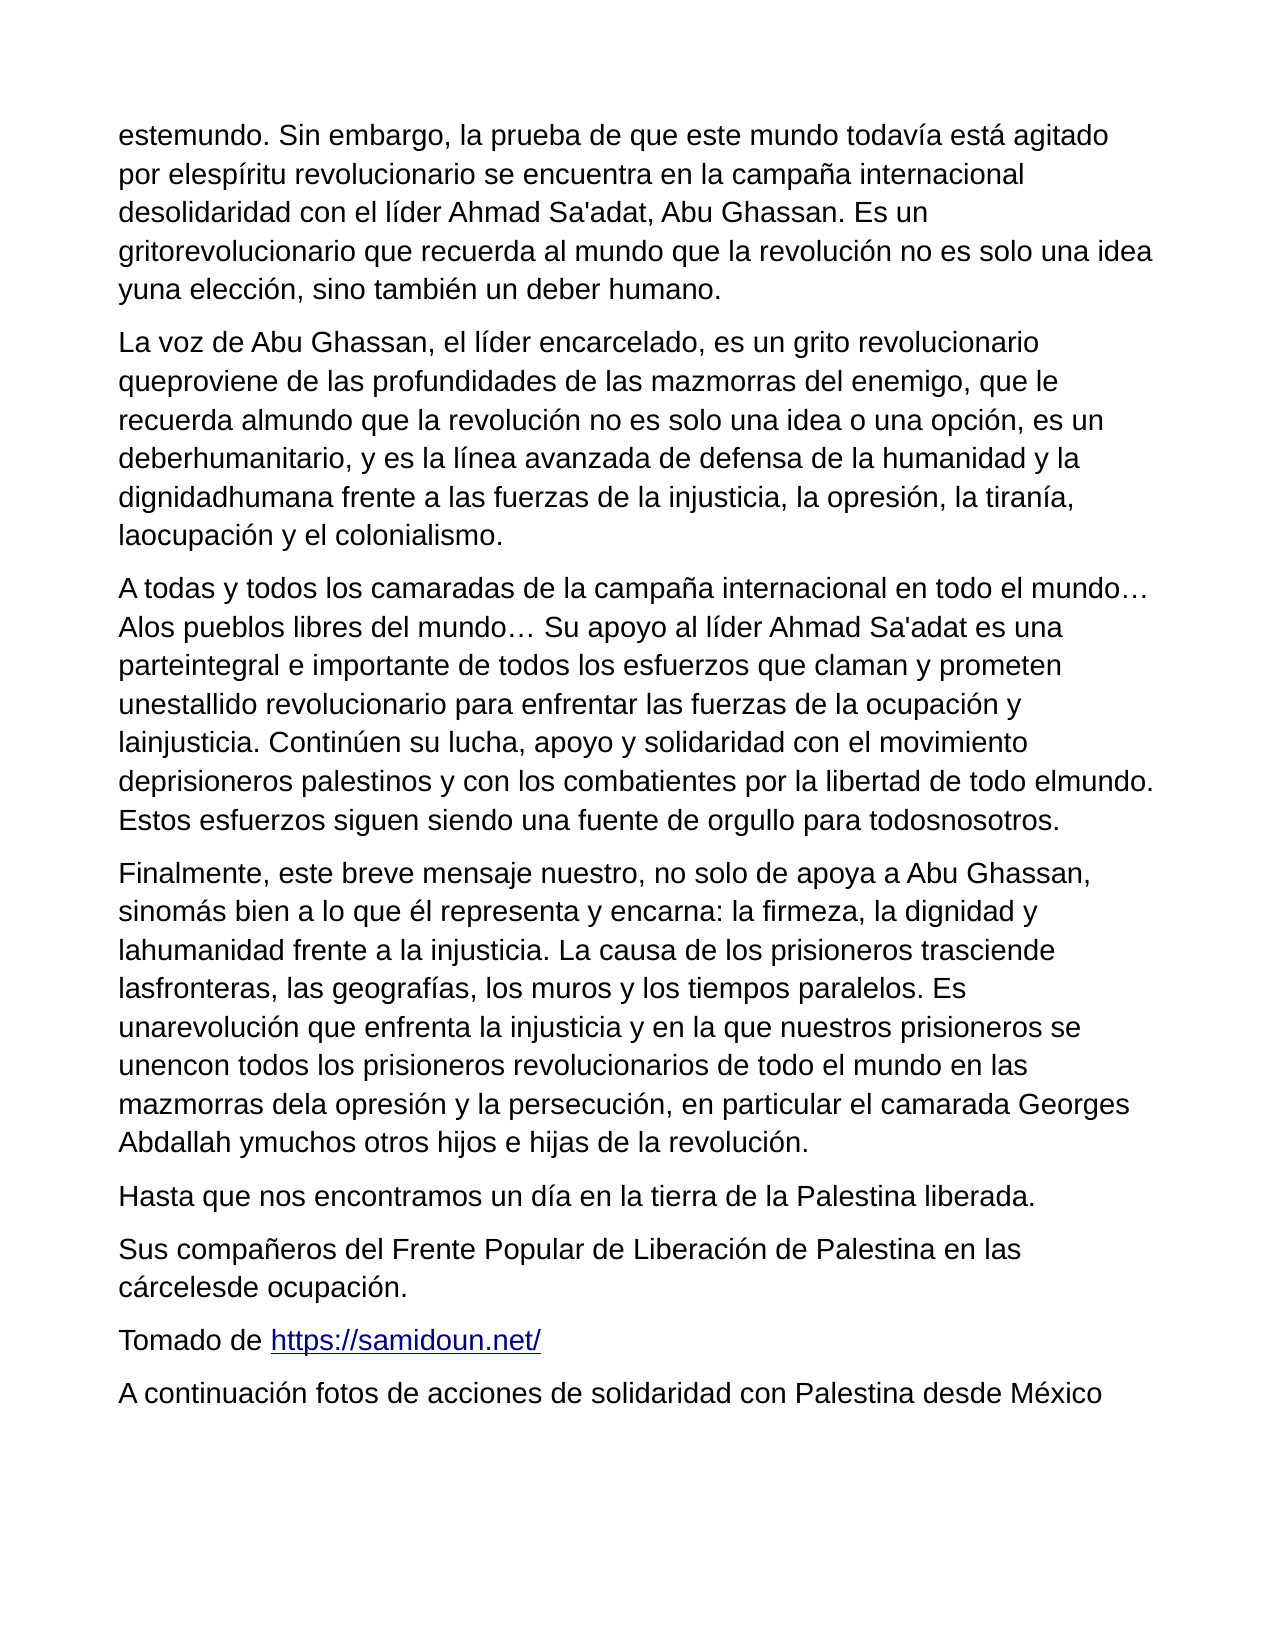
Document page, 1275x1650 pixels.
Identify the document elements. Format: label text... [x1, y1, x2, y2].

text estemundo. Sin embargo, la prueba de que este mundo todavía está agitado por elespíritu revolucionario se encuentra en la campaña internacional desolidaridad con el líder Ahmad Sa'adat, Abu Ghassan. Es un gritorevolucionario que recuerda al mundo que la revolución no es solo una idea yuna elección, sino también un deber humano. [118, 118, 1157, 306]
text Tomado de https://samidoun.net/ [118, 1323, 1157, 1357]
text Finalmente, este breve mensaje nuestro, no solo de apoya a Abu Ghassan, sinomás bien a lo que él representa y encarna: la firmeza, la dignidad y lahumanidad frente a la injusticia. La causa de los prisioneros trasciende lasfronteras, las geografías, los muros y los tiempos paralelos. Es unarevolución que enfrenta la injusticia y en la que nuestros prisioneros se unencon todos los prisioneros revolucionarios de todo el mundo en las mazmorras dela opresión y la persecución, en particular el camarada Georges Abdallah ymuchos otros hijos e hijas de la revolución. [118, 856, 1157, 1159]
text Hasta que nos encontramos un día en la tierra de la Palestina liberada. [118, 1178, 1157, 1212]
text A todas y todos los camaradas de la campaña internacional en todo el mundo… Alos pueblos libres del mundo… Su apoyo al líder Ahmad Sa'adat es una parteintegral e importante de todos los esfuerzos que claman y prometen unestallido revolucionario para enfrentar las fuerzas de la ocupación y lainjusticia. Continúen su lucha, apoyo y solidaridad con el movimiento deprisioneros palestinos y con los combatientes por la libertad de todo elmundo. Estos esfuerzos siguen siendo una fuente de orgullo para todosnosotros. [118, 571, 1157, 836]
text La voz de Abu Ghassan, el líder encarcelado, es un grito revolucionario queproviene de las profundidades de las mazmorras del enemigo, que le recuerda almundo que la revolución no es solo una idea o una opción, es un deberhumanitario, y es la línea avanzada de defensa de la humanidad y la dignidadhumana frente a las fuerzas de la injusticia, la opresión, la tiranía, laocupación y el colonialismo. [118, 325, 1157, 552]
text Sus compañeros del Frente Popular de Liberación de Palestina en las cárcelesde ocupación. [118, 1232, 1157, 1304]
text A continuación fotos de acciones de solidaridad con Palestina desde México [118, 1376, 1157, 1410]
